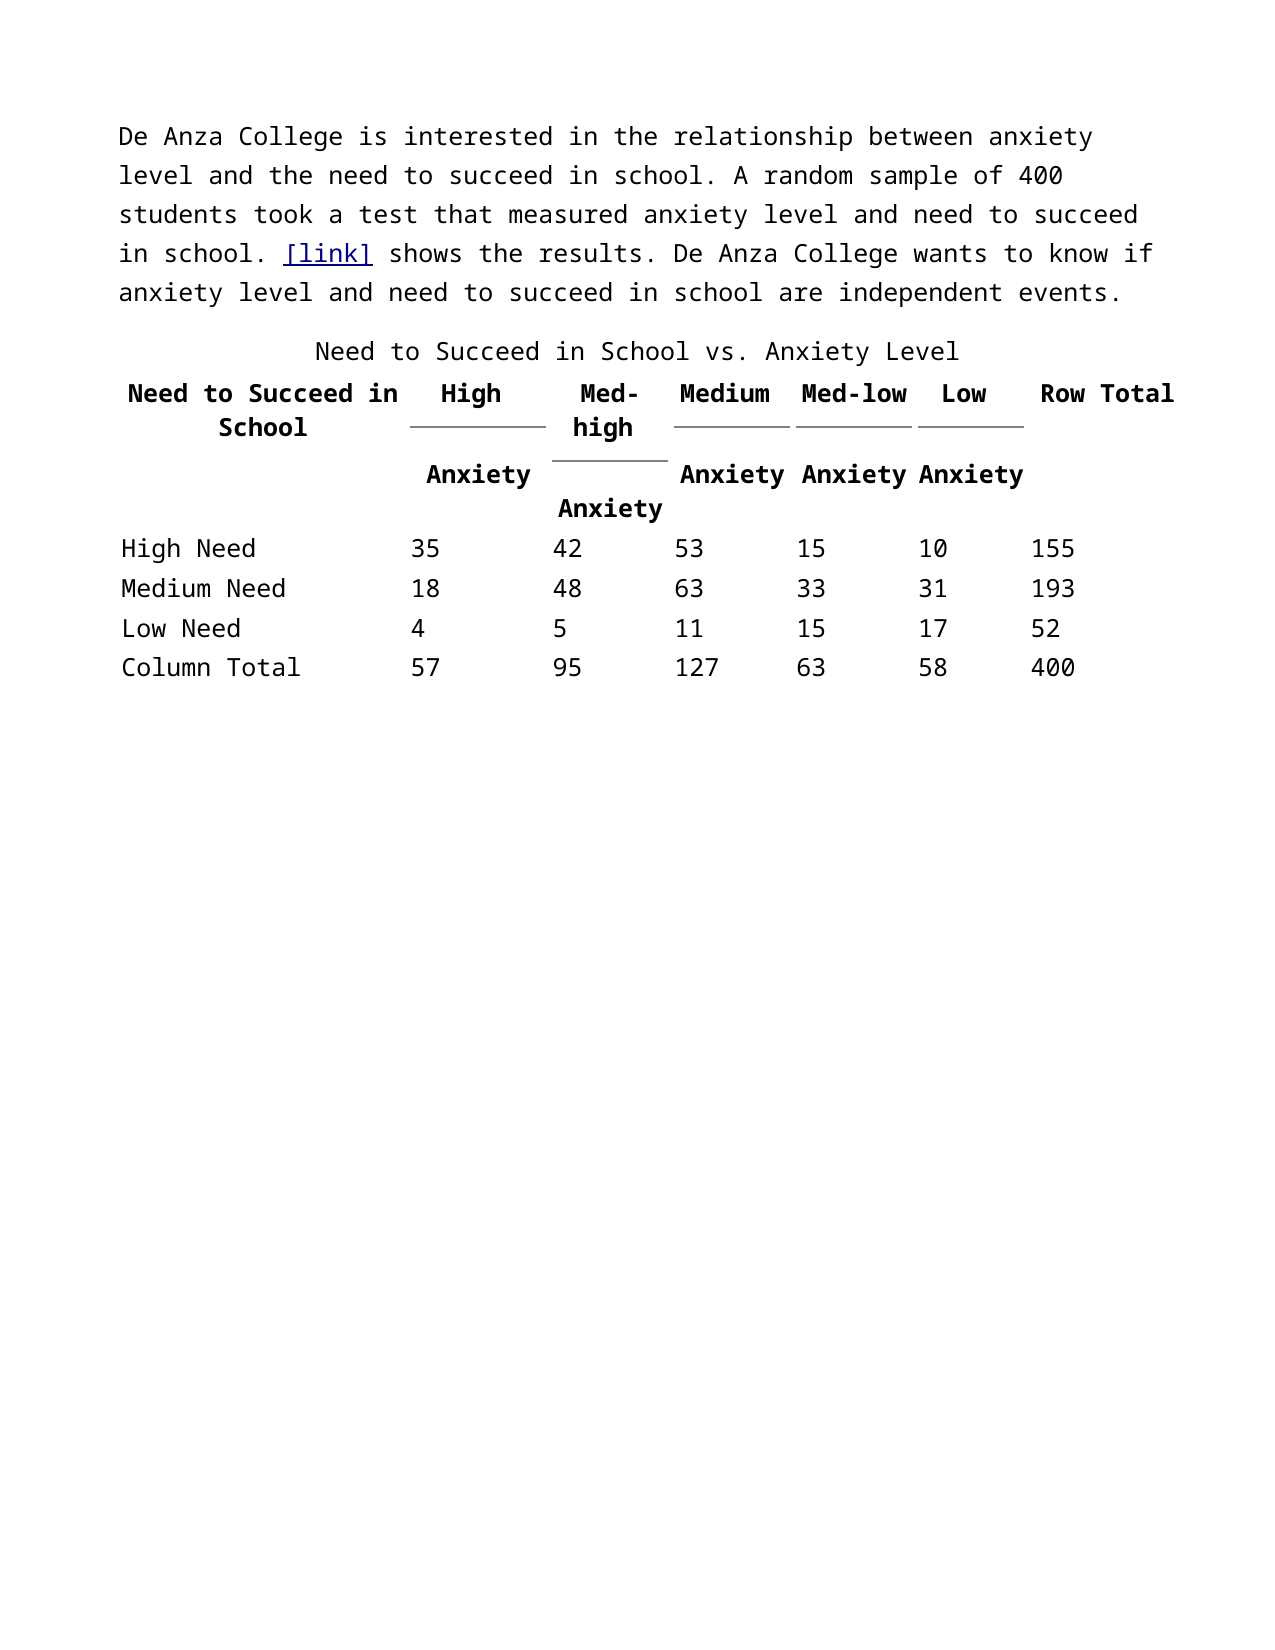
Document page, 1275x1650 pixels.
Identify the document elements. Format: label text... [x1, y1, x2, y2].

table_cell 4 [408, 607, 549, 647]
table_cell Column Total [118, 647, 407, 687]
text Need to Succeed in School vs. Anxiety Level [118, 333, 1157, 367]
table_cell 15 [793, 528, 915, 567]
table_cell 58 [915, 647, 1027, 687]
table_cell 63 [671, 568, 793, 607]
text De Anza College is interested in the relationship between anxiety level and the need to succeed in school. A random sample of 400 students took a test that measured anxiety level and need to succeed in school. [link] shows the results. De Anza College wants to know if anxiety level and need to succeed in school are independent events. [118, 118, 1157, 309]
table_header High Anxiety [408, 373, 549, 527]
table_cell 5 [549, 607, 671, 647]
table_cell 42 [549, 528, 671, 567]
table_cell 52 [1028, 607, 1187, 647]
table_header Med-high Anxiety [549, 373, 671, 527]
table_cell 155 [1028, 528, 1187, 567]
table_cell 17 [915, 607, 1027, 647]
table_header Need to Succeed in School [118, 373, 407, 527]
table_cell High Need [118, 528, 407, 567]
table_cell 95 [549, 647, 671, 687]
table_cell 33 [793, 568, 915, 607]
table_cell 18 [408, 568, 549, 607]
table_cell Medium Need [118, 568, 407, 607]
table_cell Low Need [118, 607, 407, 647]
table_header Med-low Anxiety [793, 373, 915, 527]
table_header Low Anxiety [915, 373, 1027, 527]
table_header Row Total [1028, 373, 1187, 527]
table_header Medium Anxiety [671, 373, 793, 527]
table_cell 48 [549, 568, 671, 607]
table_cell 15 [793, 607, 915, 647]
table_cell 127 [671, 647, 793, 687]
table_cell 57 [408, 647, 549, 687]
table_cell 11 [671, 607, 793, 647]
table_cell 10 [915, 528, 1027, 567]
table_cell 193 [1028, 568, 1187, 607]
table_cell 63 [793, 647, 915, 687]
table_cell 31 [915, 568, 1027, 607]
table_cell 35 [408, 528, 549, 567]
table_cell 400 [1028, 647, 1187, 687]
table_cell 53 [671, 528, 793, 567]
